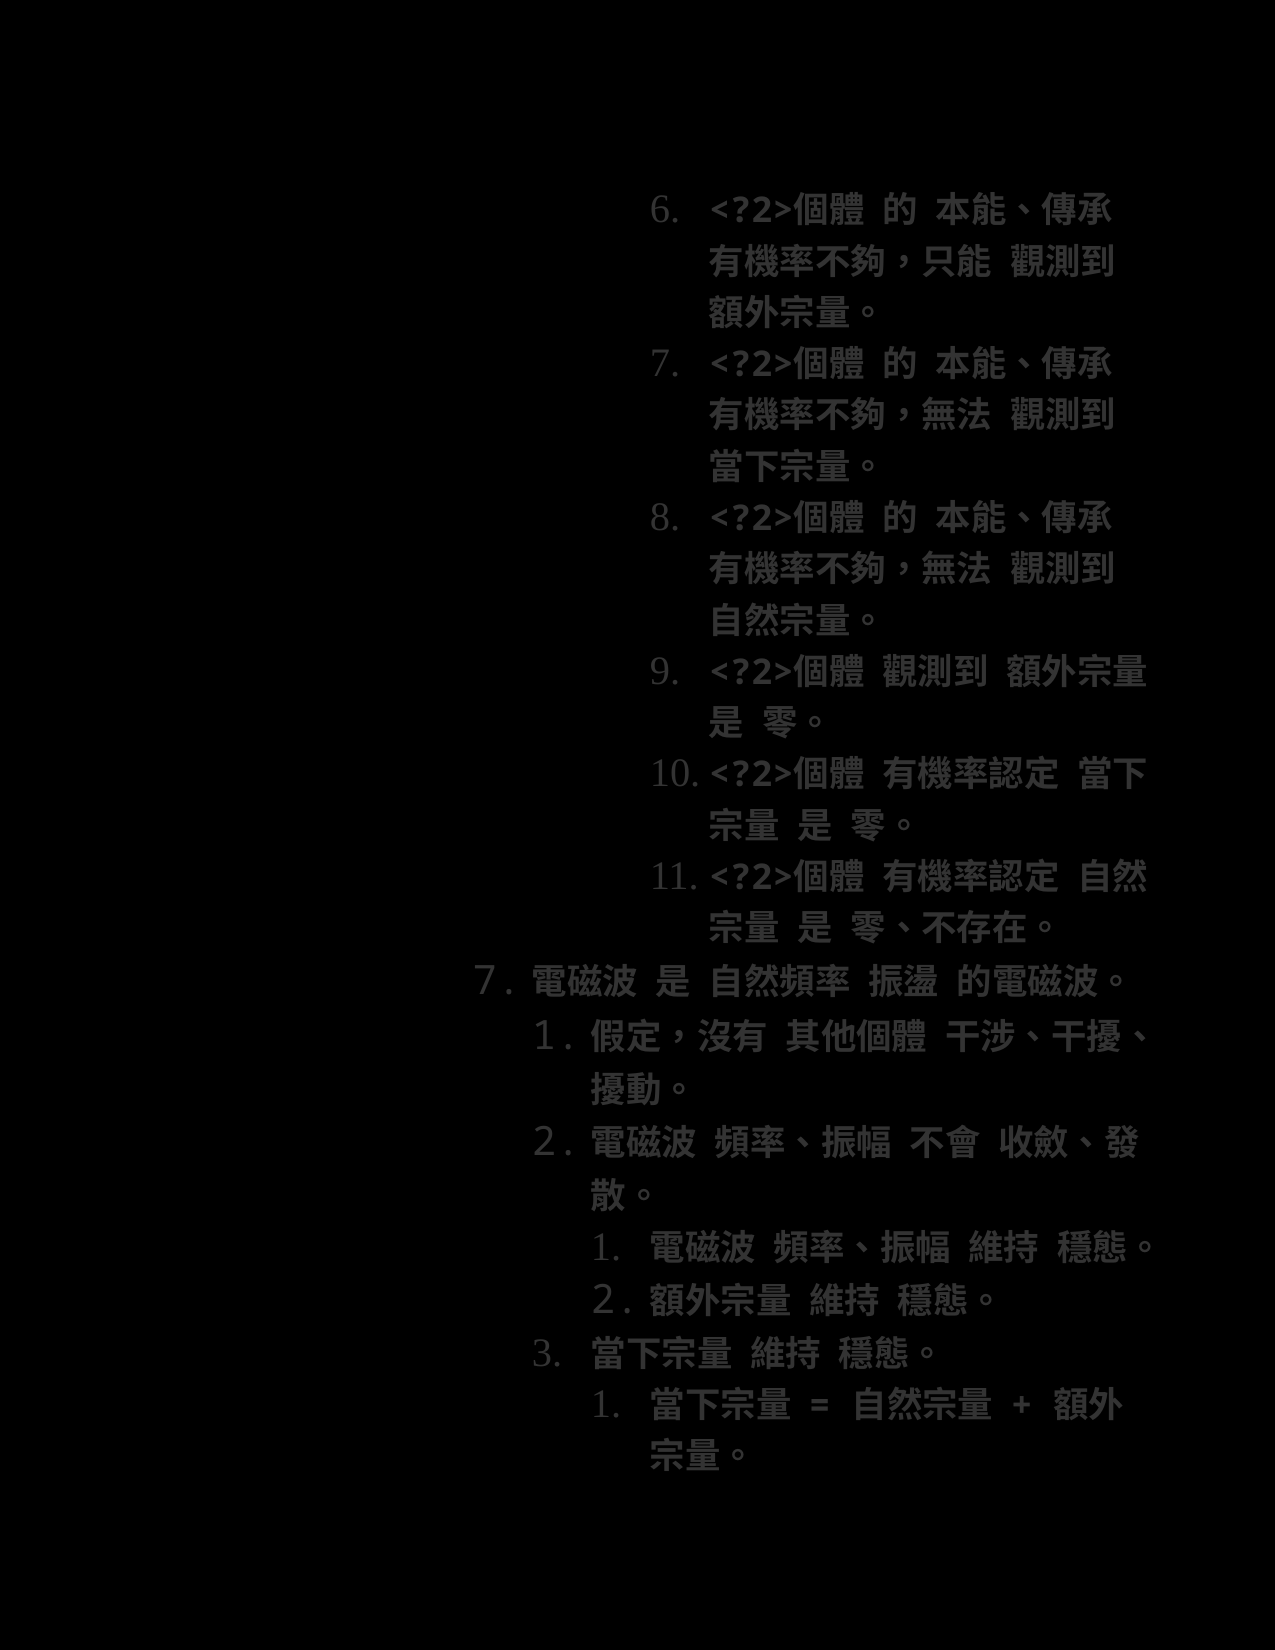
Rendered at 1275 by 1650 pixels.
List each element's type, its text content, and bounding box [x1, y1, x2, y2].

list 額外宗量 維持 穩態。 [591, 1270, 1157, 1325]
list <?2>個體 觀測到 額外宗量 是 零。 [649, 643, 1157, 746]
list 當下宗量 維持 穩態。 [532, 1325, 1157, 1376]
list 電磁波 頻率、振幅 維持 穩態。 [591, 1219, 1157, 1270]
list <?2>個體 的 本能、傳承 有機率不夠，只能 觀測到 額外宗量。 [649, 182, 1157, 336]
list 當下宗量 = 自然宗量 + 額外宗量。 [591, 1376, 1157, 1479]
list 電磁波 頻率、振幅 不會 收斂、發散。 [532, 1112, 1157, 1219]
list <?2>個體 有機率認定 當下宗量 是 零。 [649, 746, 1157, 848]
list 電磁波 是 自然頻率 振盪 的電磁波。 [472, 951, 1157, 1006]
list <?2>個體 有機率認定 自然宗量 是 零、不存在。 [649, 848, 1157, 951]
list 假定，沒有 其他個體 干涉、干擾、擾動。 [532, 1006, 1157, 1112]
list <?2>個體 的 本能、傳承 有機率不夠，無法 觀測到 當下宗量。 [649, 336, 1157, 489]
list <?2>個體 的 本能、傳承 有機率不夠，無法 觀測到 自然宗量。 [649, 489, 1157, 643]
